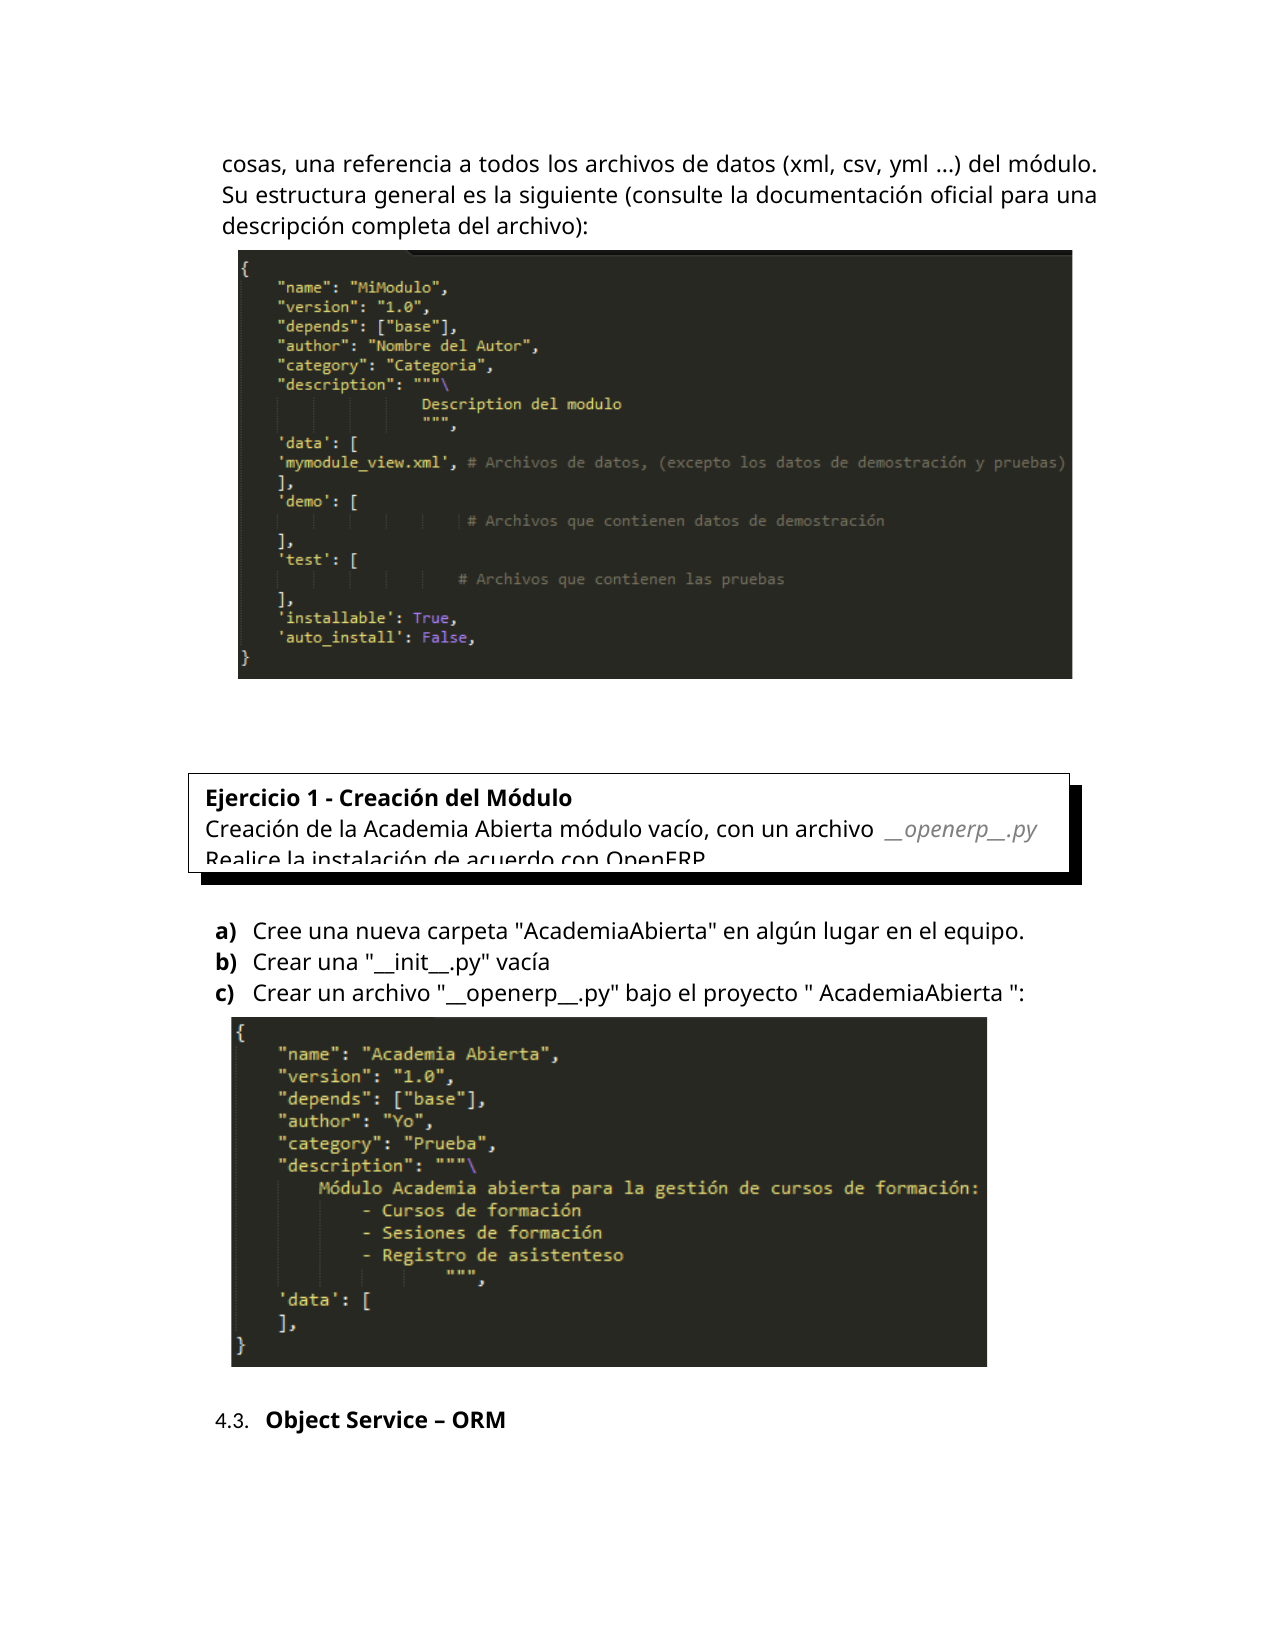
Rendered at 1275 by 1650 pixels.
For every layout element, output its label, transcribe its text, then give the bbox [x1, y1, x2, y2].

text cosas, una referencia a todos los archivos de datos (xml, csv, yml ...) del módulo. Su estructura general es la siguiente (consulte la documentación oficial para una descripción completa del archivo): [222, 148, 1098, 241]
text Realice la instalación de acuerdo con OpenERP. [205, 844, 1053, 864]
list Object Service – ORM [215, 1403, 1098, 1435]
list Crear una "__init__.py" vacía [215, 946, 1098, 977]
picture [238, 250, 1073, 679]
text Ejercicio 1 - Creación del Módulo Creación de la Academia Abierta módulo vacío, con un archivo __openerp__.py [205, 782, 1053, 844]
picture [231, 1017, 988, 1367]
list Cree una nueva carpeta "AcademiaAbierta" en algún lugar en el equipo. [215, 914, 1098, 946]
list Crear un archivo "__openerp__.py" bajo el proyecto " AcademiaAbierta ": [215, 977, 1098, 1008]
